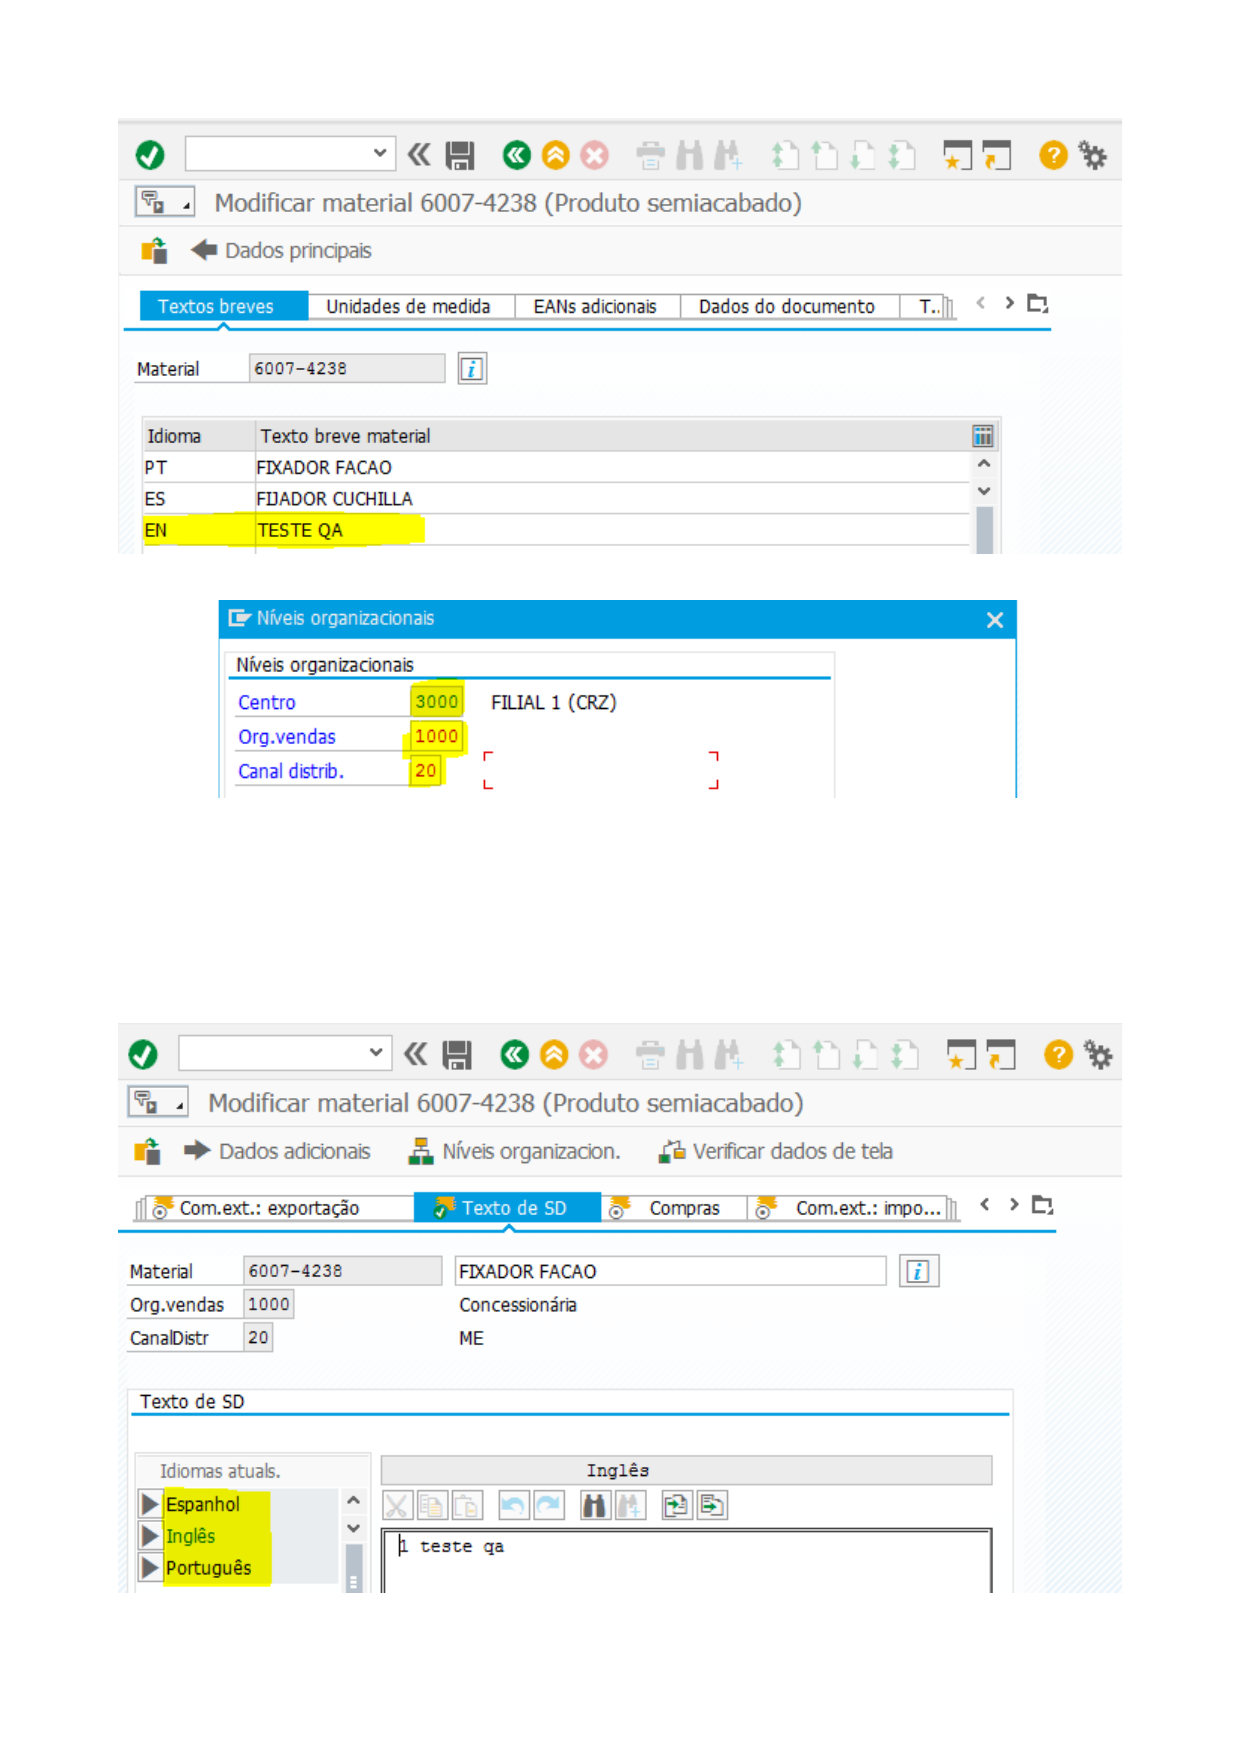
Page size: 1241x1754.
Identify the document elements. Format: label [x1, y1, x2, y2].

picture [562, 1202, 566, 1214]
picture [259, 611, 264, 624]
picture [481, 1202, 497, 1214]
picture [425, 614, 433, 624]
picture [118, 118, 1123, 554]
picture [519, 1200, 537, 1214]
picture [218, 600, 1022, 798]
picture [434, 1197, 454, 1219]
picture [400, 614, 422, 624]
picture [988, 613, 1003, 628]
picture [264, 610, 281, 624]
picture [314, 614, 328, 624]
picture [356, 614, 378, 624]
picture [284, 614, 292, 624]
picture [475, 1205, 483, 1214]
picture [381, 611, 400, 624]
picture [118, 1023, 1123, 1593]
picture [229, 609, 251, 626]
picture [552, 1202, 559, 1214]
picture [329, 614, 356, 627]
picture [295, 611, 303, 624]
